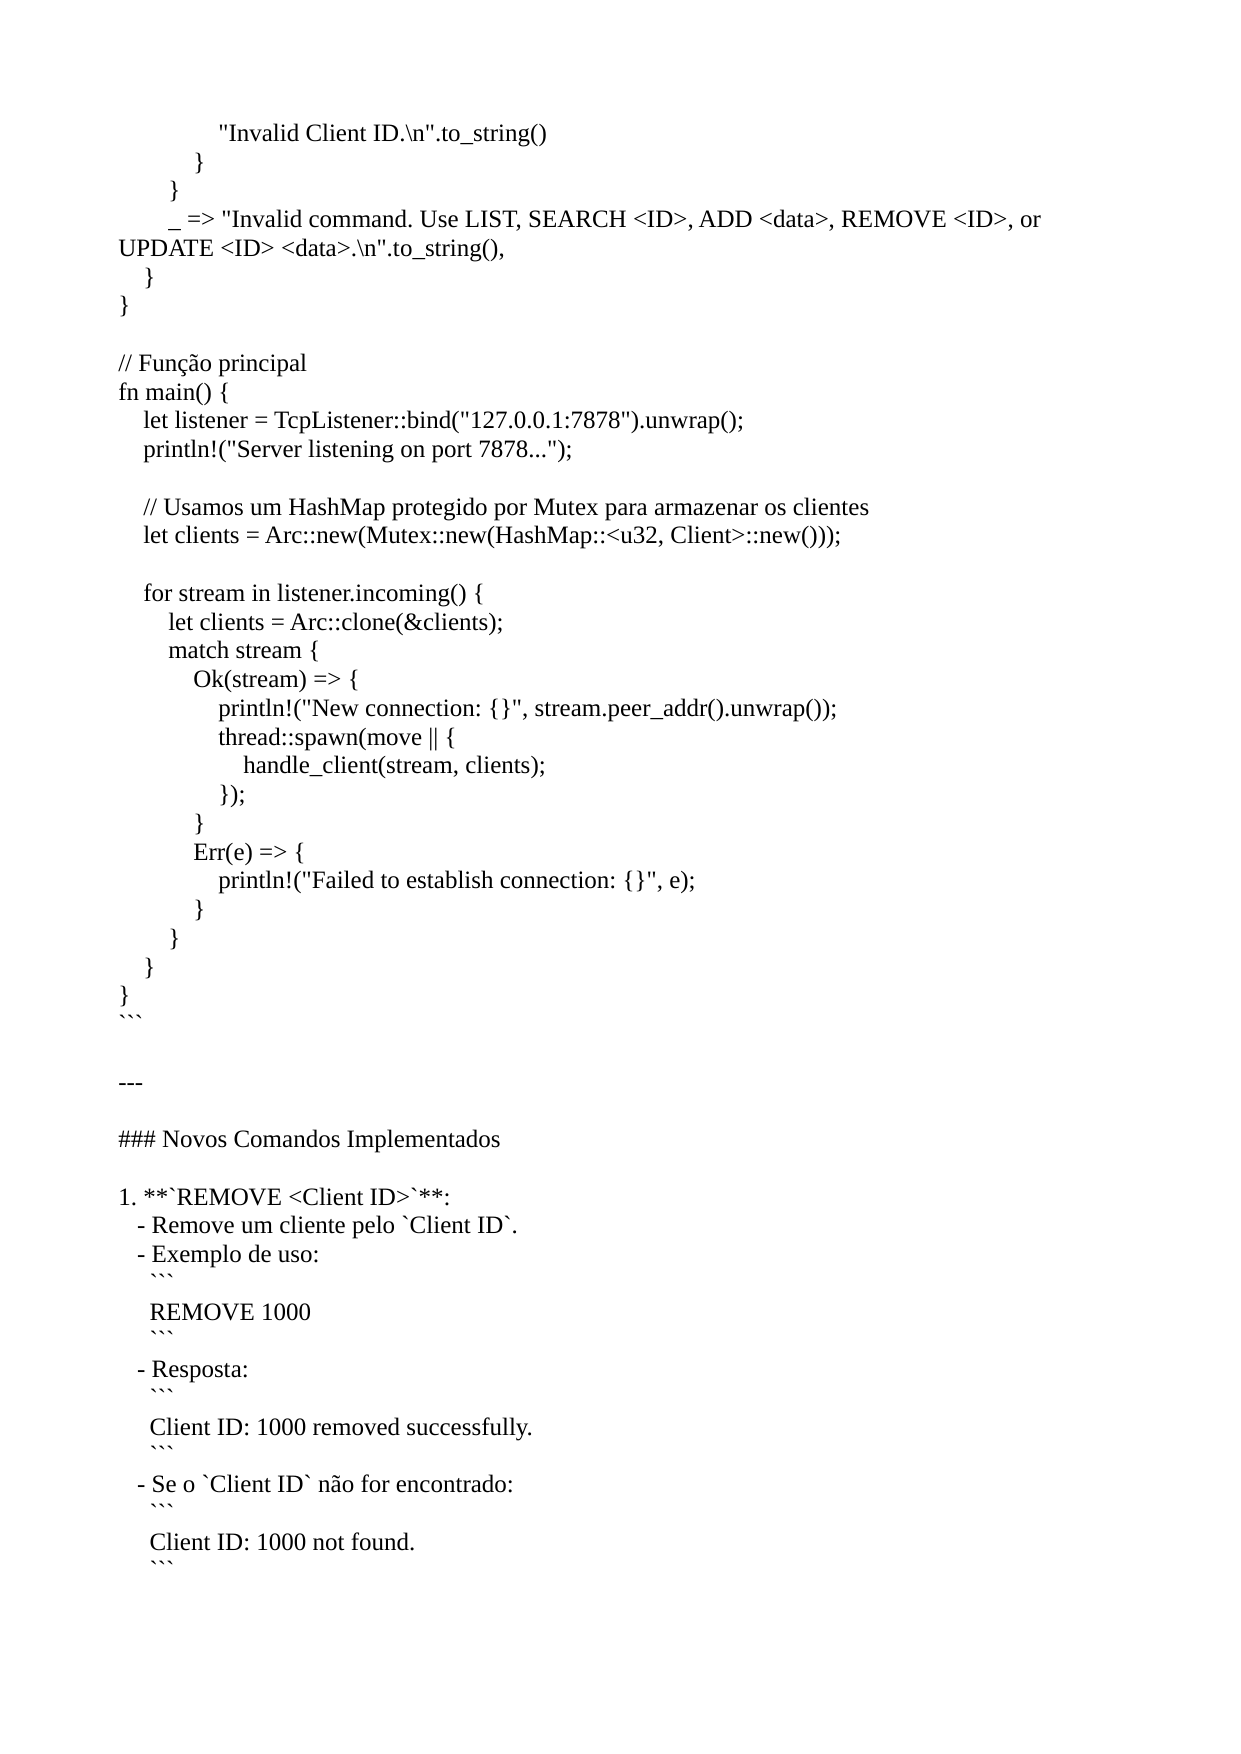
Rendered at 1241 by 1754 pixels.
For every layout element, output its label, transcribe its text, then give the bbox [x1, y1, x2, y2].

text REMOVE 1000 [118, 1297, 1122, 1326]
text ``` [118, 1326, 1122, 1354]
text ``` [118, 1441, 1122, 1469]
text ``` [118, 1498, 1122, 1527]
text } [118, 952, 1122, 981]
text } [118, 808, 1122, 837]
text ``` [118, 1268, 1122, 1297]
text _ => "Invalid command. Use LIST, SEARCH <ID>, ADD <data>, REMOVE <ID>, or UPDATE <ID> <data>.\n".to_string(), [118, 204, 1122, 262]
text println!("New connection: {}", stream.peer_addr().unwrap()); [118, 693, 1122, 722]
text thread::spawn(move || { [118, 722, 1122, 751]
text } [118, 923, 1122, 952]
text } [118, 262, 1122, 291]
text handle_client(stream, clients); [118, 751, 1122, 779]
text ``` [118, 1009, 1122, 1038]
text println!("Failed to establish connection: {}", e); [118, 866, 1122, 894]
text - Resposta: [118, 1354, 1122, 1383]
text Err(e) => { [118, 837, 1122, 866]
text } [118, 894, 1122, 923]
text }); [118, 779, 1122, 808]
text - Exemplo de uso: [118, 1239, 1122, 1268]
text 1. **`REMOVE <Client ID>`**: [118, 1182, 1122, 1211]
text } [118, 981, 1122, 1009]
text // Usamos um HashMap protegido por Mutex para armazenar os clientes [118, 492, 1122, 521]
text let clients = Arc::new(Mutex::new(HashMap::<u32, Client>::new())); [118, 521, 1122, 549]
text --- [118, 1067, 1122, 1096]
text let clients = Arc::clone(&clients); [118, 607, 1122, 636]
text - Remove um cliente pelo `Client ID`. [118, 1211, 1122, 1239]
text ### Novos Comandos Implementados [118, 1124, 1122, 1153]
text } [118, 147, 1122, 176]
text Client ID: 1000 removed successfully. [118, 1412, 1122, 1441]
text - Se o `Client ID` não for encontrado: [118, 1469, 1122, 1498]
text fn main() { [118, 377, 1122, 406]
text Ok(stream) => { [118, 664, 1122, 693]
text Client ID: 1000 not found. [118, 1527, 1122, 1556]
text } [118, 176, 1122, 204]
text println!("Server listening on port 7878..."); [118, 434, 1122, 463]
text let listener = TcpListener::bind("127.0.0.1:7878").unwrap(); [118, 406, 1122, 434]
text // Função principal [118, 348, 1122, 377]
text ``` [118, 1556, 1122, 1584]
text } [118, 291, 1122, 319]
text ``` [118, 1383, 1122, 1412]
text "Invalid Client ID.\n".to_string() [118, 118, 1122, 147]
text for stream in listener.incoming() { [118, 578, 1122, 607]
text match stream { [118, 636, 1122, 664]
